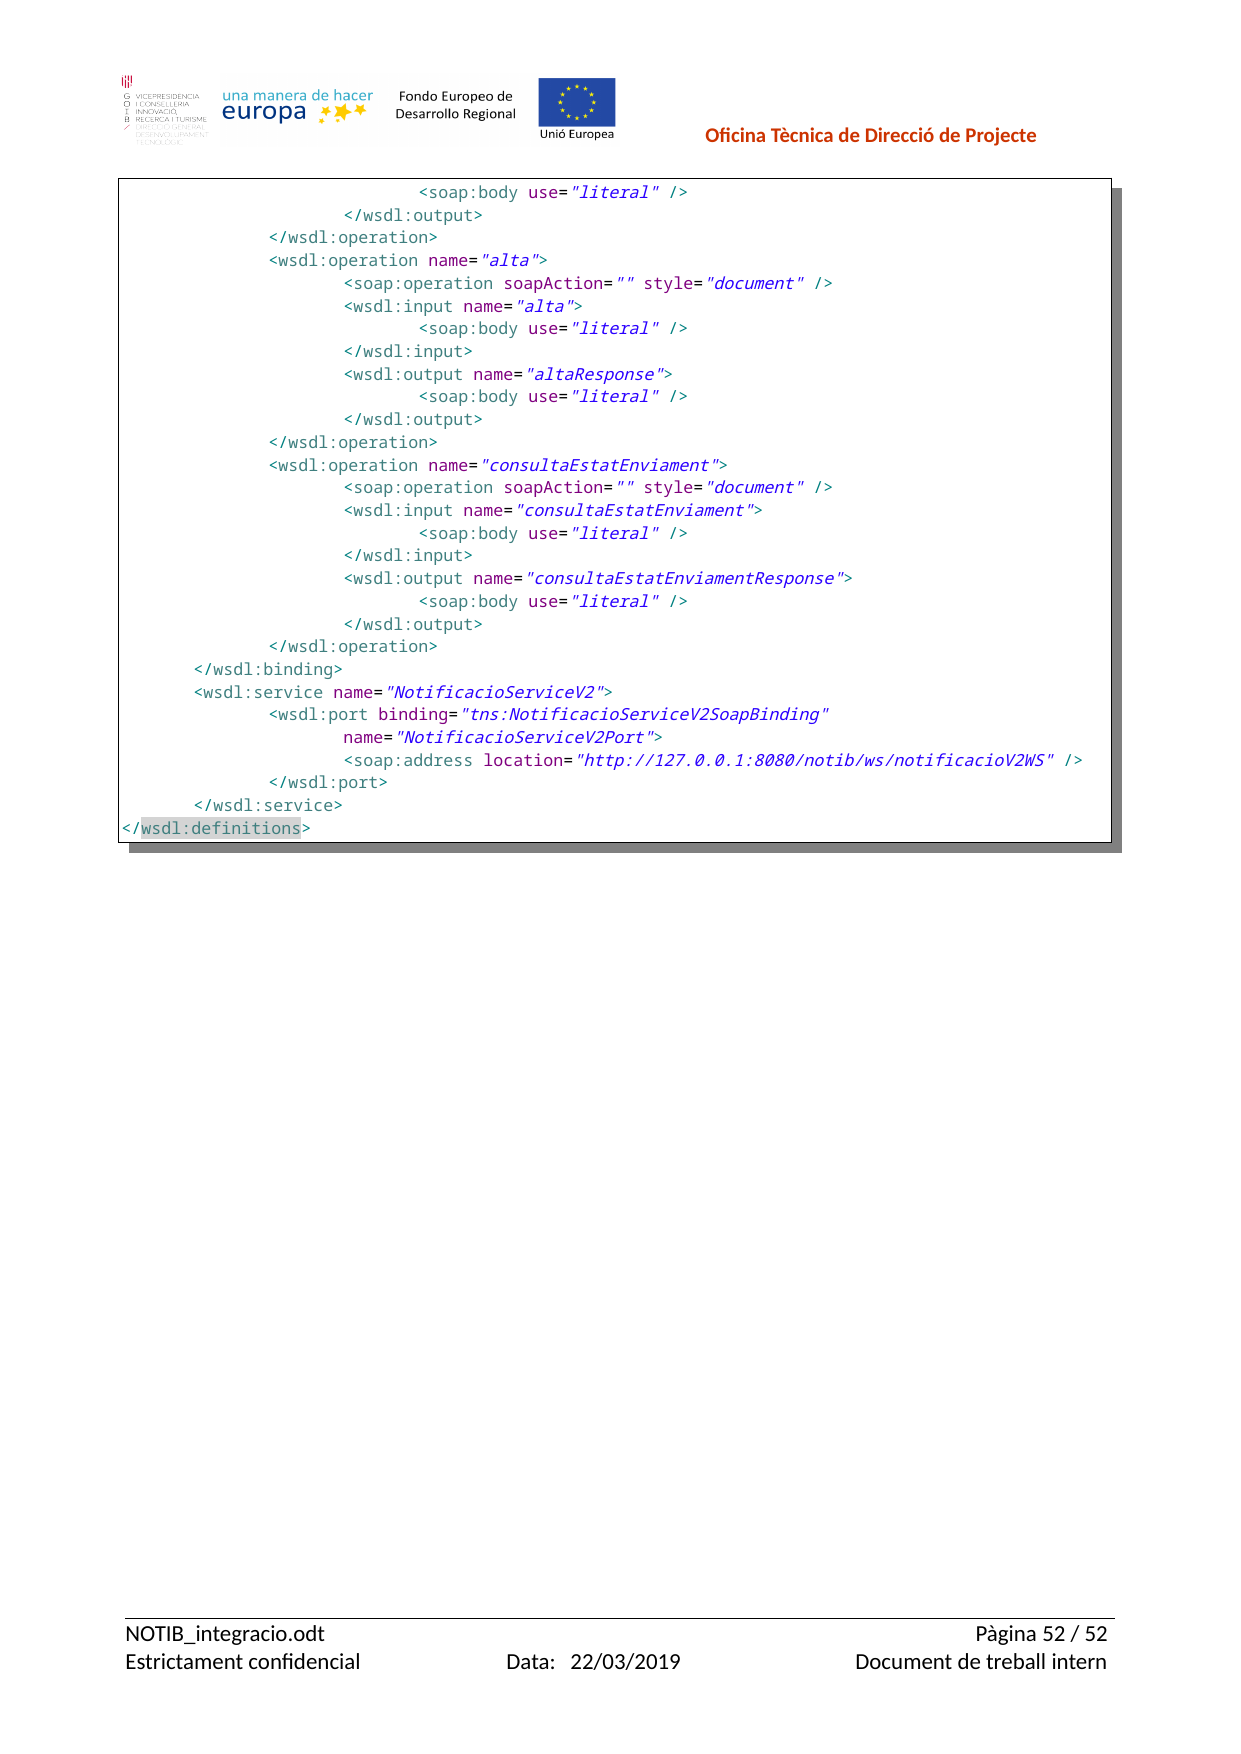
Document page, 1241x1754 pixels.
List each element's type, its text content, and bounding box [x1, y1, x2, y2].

text <soap:body use="literal" /> [119, 382, 1111, 405]
text </wsdl:output> [119, 200, 1111, 223]
text <soap:operation soapAction="" style="document" /> [119, 268, 1111, 291]
text <wsdl:port binding="tns:NotificacioServiceV2SoapBinding" [119, 700, 1111, 723]
text <wsdl:output name="altaResponse"> [119, 359, 1111, 382]
text </wsdl:operation> [119, 632, 1111, 654]
text </wsdl:binding> [119, 654, 1111, 677]
text </wsdl:service> [119, 791, 1111, 813]
text name="NotificacioServiceV2Port"> [119, 723, 1111, 745]
text <wsdl:input name="consultaEstatEnviament"> [119, 496, 1111, 518]
text </wsdl:input> [119, 541, 1111, 564]
text <wsdl:output name="consultaEstatEnviamentResponse"> [119, 564, 1111, 586]
text <wsdl:operation name="alta"> [119, 246, 1111, 268]
text <soap:body use="literal" /> [119, 179, 1111, 200]
text </wsdl:operation> [119, 223, 1111, 246]
text <soap:operation soapAction="" style="document" /> [119, 473, 1111, 496]
text <wsdl:input name="alta"> [119, 291, 1111, 314]
text </wsdl:port> [119, 768, 1111, 791]
text </wsdl:output> [119, 609, 1111, 632]
text <wsdl:service name="NotificacioServiceV2"> [119, 677, 1111, 700]
text <soap:address location="http://127.0.0.1:8080/notib/ws/notificacioV2WS" /> [119, 745, 1111, 768]
text <wsdl:operation name="consultaEstatEnviament"> [119, 450, 1111, 473]
picture [219, 73, 621, 147]
text <soap:body use="literal" /> [119, 586, 1111, 609]
text </wsdl:definitions> [119, 813, 1111, 842]
text </wsdl:operation> [119, 427, 1111, 450]
picture [118, 73, 213, 147]
text <soap:body use="literal" /> [119, 314, 1111, 337]
text <soap:body use="literal" /> [119, 518, 1111, 541]
text </wsdl:output> [119, 405, 1111, 427]
text </wsdl:input> [119, 337, 1111, 359]
